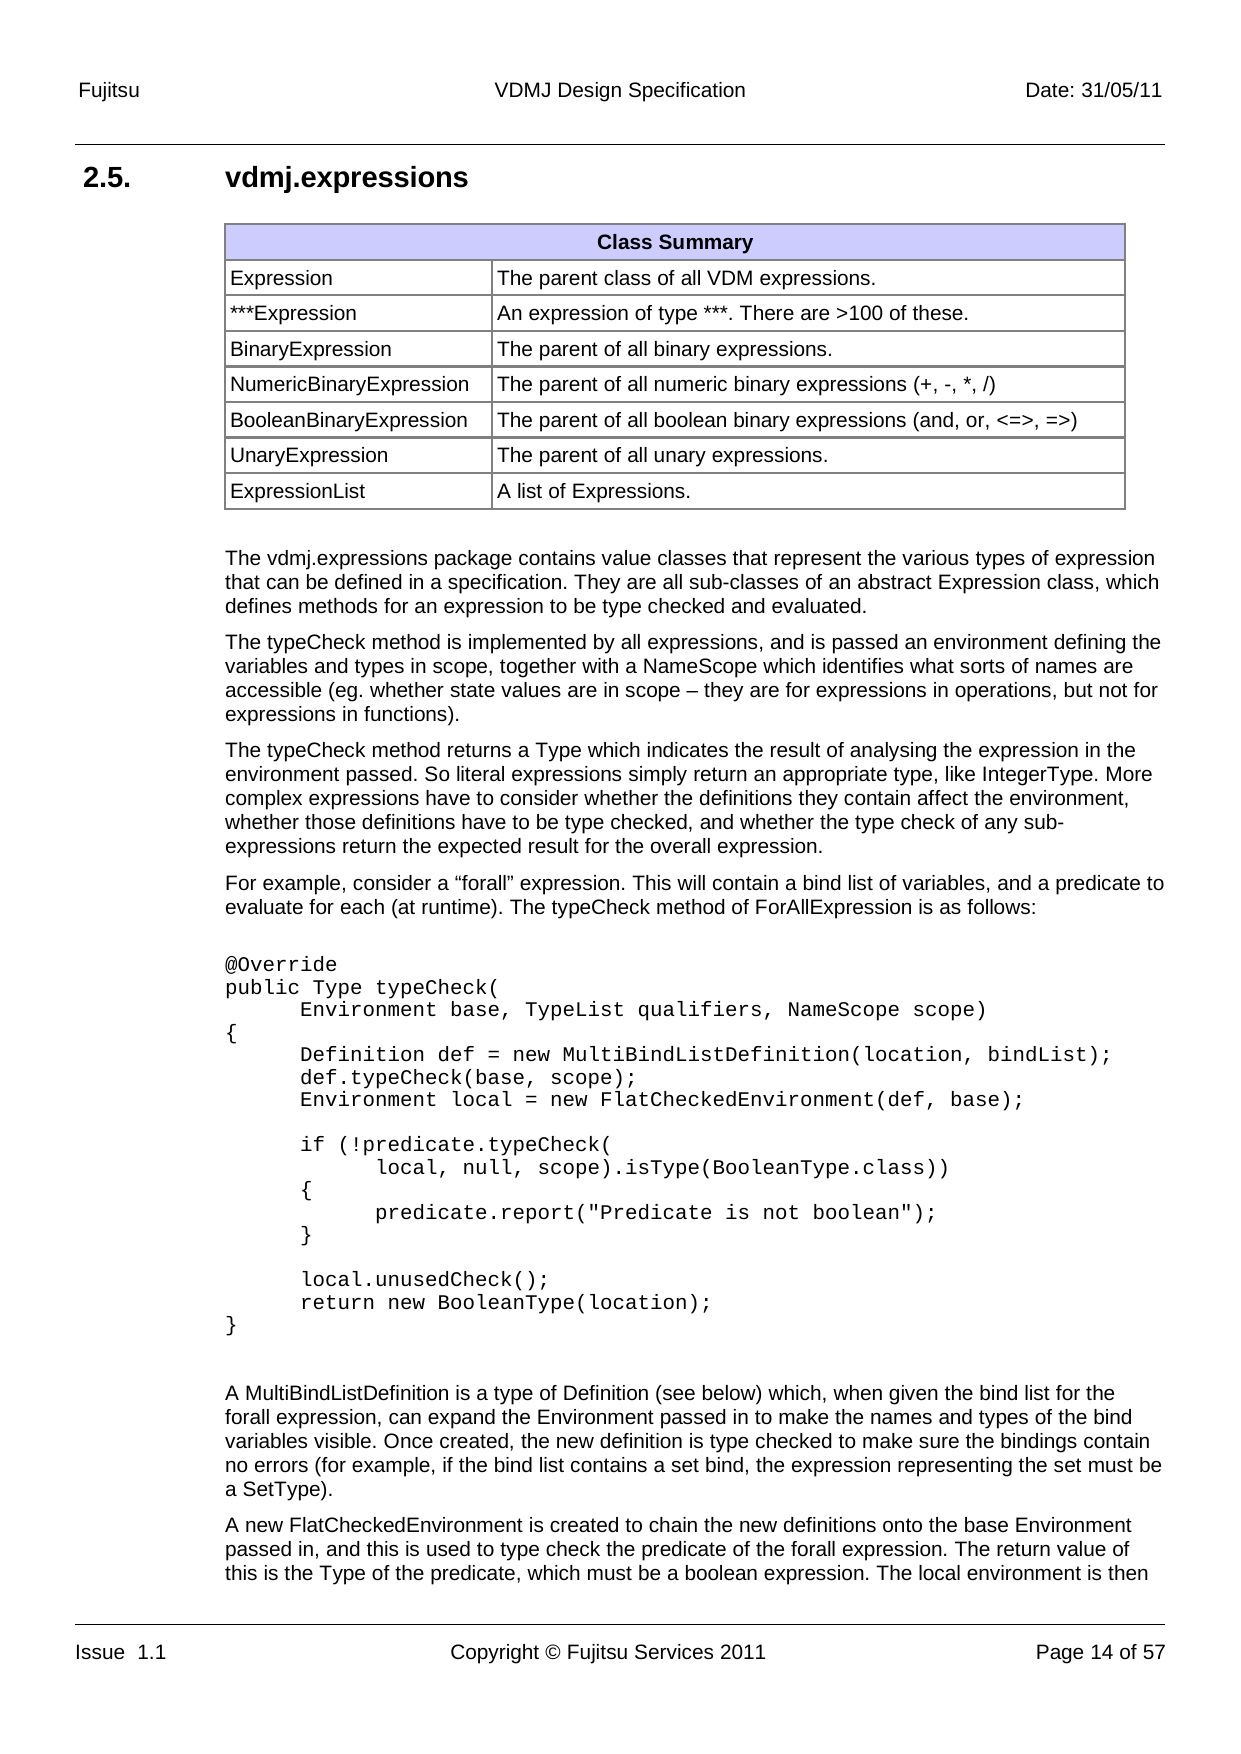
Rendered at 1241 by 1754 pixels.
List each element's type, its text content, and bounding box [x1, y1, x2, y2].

text return new BooleanType(location); [225, 1291, 1165, 1314]
text def.typeCheck(base, scope); [225, 1066, 1165, 1089]
text } [225, 1224, 1165, 1246]
table_cell UnaryExpression [226, 439, 491, 472]
table_cell NumericBinaryExpression [226, 368, 491, 401]
text The typeCheck method returns a Type which indicates the result of analysing the expression in the environment passed. So literal expressions simply return an appropriate type, like IntegerType. More complex expressions have to consider whether the definitions they contain affect the environment, whether those definitions have to be type checked, and whether the type check of any sub-expressions return the expected result for the overall expression. [225, 739, 1165, 858]
text predicate.report("Predicate is not boolean"); [225, 1201, 1165, 1224]
table_cell The parent of all unary expressions. [493, 439, 1124, 472]
table_cell Expression [226, 261, 491, 294]
subtitle vdmj.expressions [75, 160, 1165, 193]
text { [225, 1179, 1165, 1201]
text A new FlatCheckedEnvironment is created to chain the new definitions onto the base Environment passed in, and this is used to type check the predicate of the forall expression. The return value of this is the Type of the predicate, which must be a boolean expression. The local environment is then [225, 1514, 1165, 1586]
text Environment local = new FlatCheckedEnvironment(def, base); [225, 1089, 1165, 1111]
table_cell The parent class of all VDM expressions. [493, 261, 1124, 294]
table_cell BooleanBinaryExpression [226, 403, 491, 436]
table_cell BinaryExpression [226, 332, 491, 365]
text public Type typeCheck( [225, 976, 1165, 999]
table_cell The parent of all binary expressions. [493, 332, 1124, 365]
table_cell The parent of all boolean binary expressions (and, or, <=>, =>) [493, 403, 1124, 436]
text @Override [225, 954, 1165, 976]
text A MultiBindListDefinition is a type of Definition (see below) which, when given the bind list for the forall expression, can expand the Environment passed in to make the names and types of the bind variables visible. Once created, the new definition is type checked to make sure the bindings contain no errors (for example, if the bind list contains a set bind, the expression representing the set must be a SetType). [225, 1381, 1165, 1501]
text local.unusedCheck(); [225, 1269, 1165, 1291]
table_cell ***Expression [226, 296, 491, 330]
text { [225, 1021, 1165, 1044]
table_cell An expression of type ***. There are >100 of these. [493, 296, 1124, 330]
text Environment base, TypeList qualifiers, NameScope scope) [225, 999, 1165, 1021]
table_cell ExpressionList [226, 474, 491, 507]
table_cell A list of Expressions. [493, 474, 1124, 507]
table_header Class Summary [226, 225, 1124, 259]
text local, null, scope).isType(BooleanType.class)) [225, 1156, 1165, 1179]
text if (!predicate.typeCheck( [225, 1134, 1165, 1156]
table_cell The parent of all numeric binary expressions (+, -, *, /) [493, 368, 1124, 401]
text Definition def = new MultiBindListDefinition(location, bindList); [225, 1044, 1165, 1066]
text } [225, 1314, 1165, 1336]
text The vdmj.expressions package contains value classes that represent the various types of expression that can be defined in a specification. They are all sub-classes of an abstract Expression class, which defines methods for an expression to be type checked and evaluated. [225, 546, 1165, 618]
text The typeCheck method is implemented by all expressions, and is passed an environment defining the variables and types in scope, together with a NameScope which identifies what sorts of names are accessible (eg. whether state values are in scope – they are for expressions in operations, but not for expressions in functions). [225, 630, 1165, 726]
text For example, consider a “forall” expression. This will contain a bind list of variables, and a predicate to evaluate for each (at runtime). The typeCheck method of ForAllExpression is as follows: [225, 871, 1165, 919]
